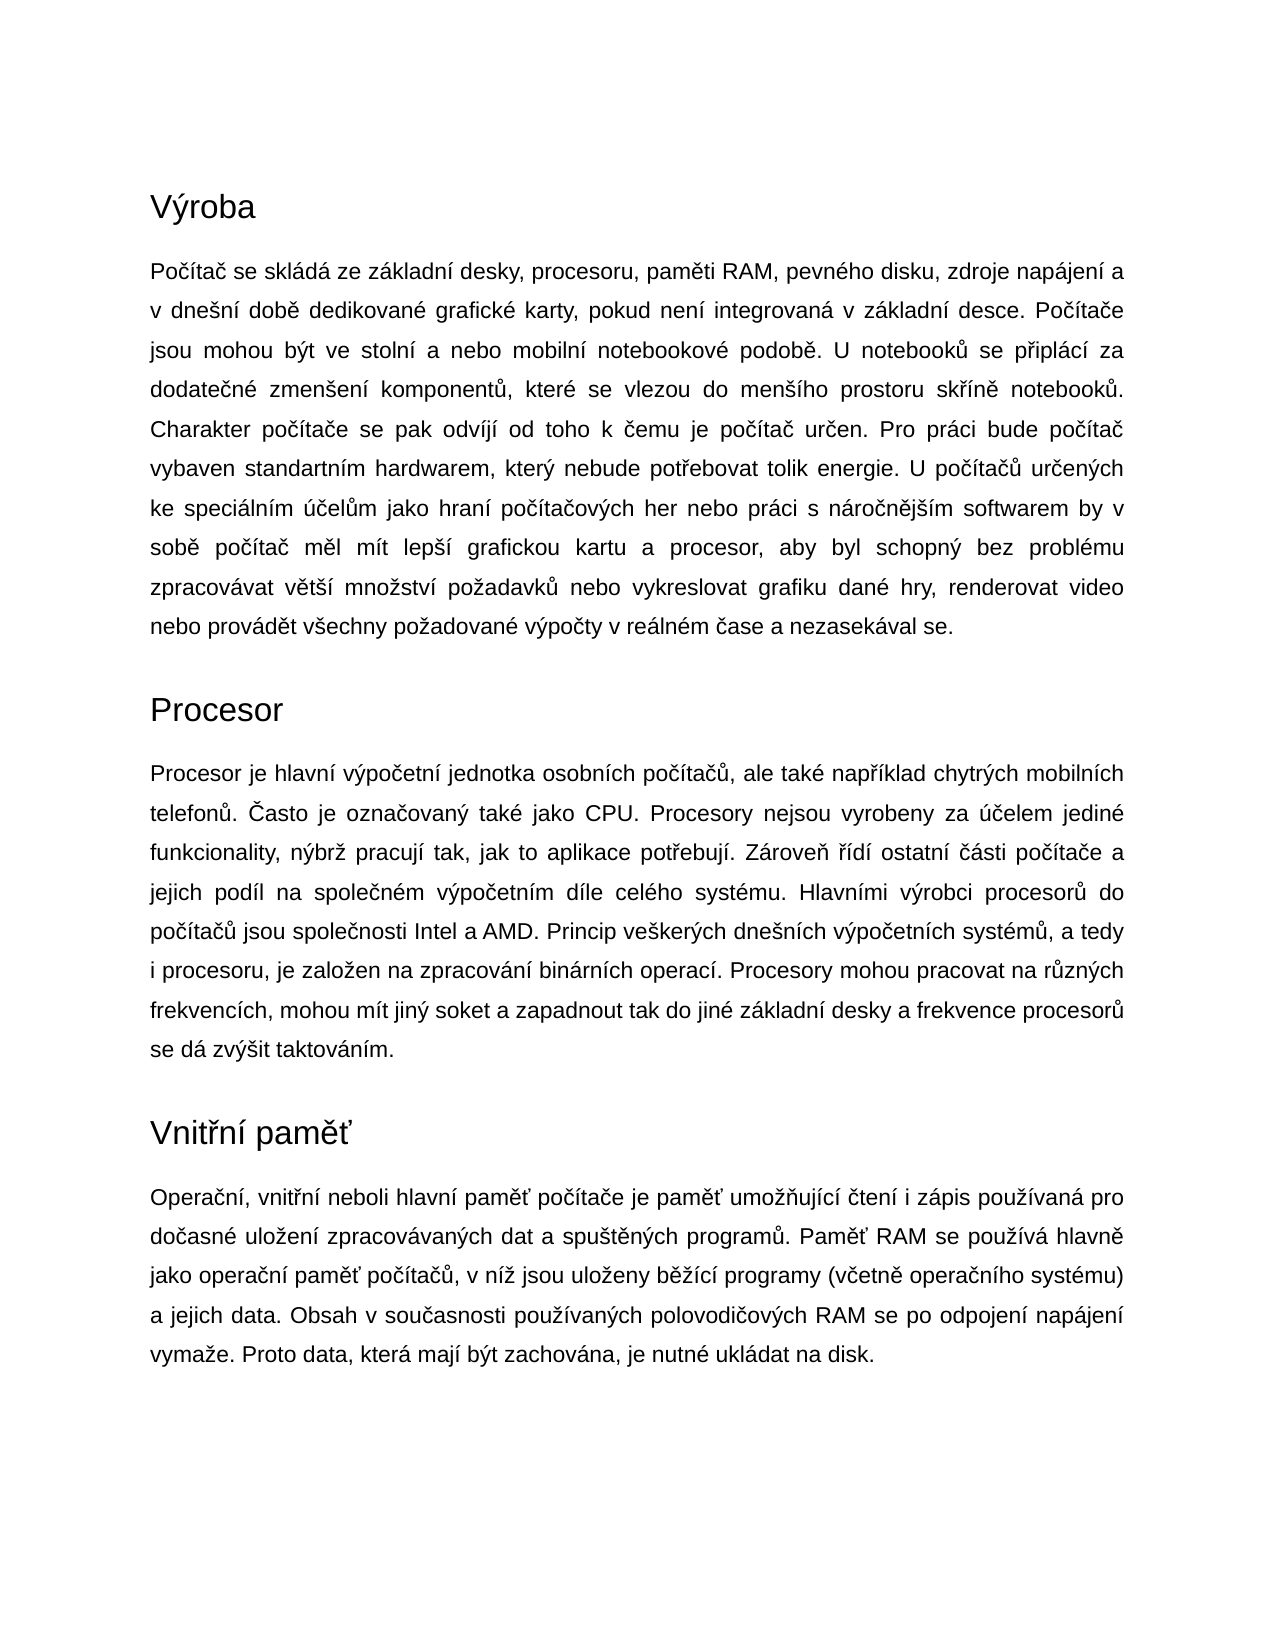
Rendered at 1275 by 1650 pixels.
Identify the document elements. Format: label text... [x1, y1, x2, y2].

text Procesor je hlavní výpočetní jednotka osobních počítačů, ale také například chytrých mobilních telefonů. Často je označovaný také jako CPU. Procesory nejsou vyrobeny za účelem jediné funkcionality, nýbrž pracují tak, jak to aplikace potřebují. Zároveň řídí ostatní části počítače a jejich podíl na společném výpočetním díle celého systému. Hlavními výrobci procesorů do počítačů jsou společnosti Intel a AMD. Princip veškerých dnešních výpočetních systémů, a tedy i procesoru, je založen na zpracování binárních operací. Procesory mohou pracovat na různých frekvencích, mohou mít jiný soket a zapadnout tak do jiné základní desky a frekvence procesorů se dá zvýšit taktováním. [150, 760, 1125, 1063]
subtitle Vnitřní paměť [150, 1113, 1125, 1152]
text Počítač se skládá ze základní desky, procesoru, paměti RAM, pevného disku, zdroje napájení a v dnešní době dedikované grafické karty, pokud není integrovaná v základní desce. Počítače jsou mohou být ve stolní a nebo mobilní notebookové podobě. U notebooků se připlácí za dodatečné zmenšení komponentů, které se vlezou do menšího prostoru skříně notebooků. Charakter počítače se pak odvíjí od toho k čemu je počítač určen. Pro práci bude počítač vybaven standartním hardwarem, který nebude potřebovat tolik energie. U počítačů určených ke speciálním účelům jako hraní počítačových her nebo práci s náročnějším softwarem by v sobě počítač měl mít lepší grafickou kartu a procesor, aby byl schopný bez problému zpracovávat větší množství požadavků nebo vykreslovat grafiku dané hry, renderovat video nebo provádět všechny požadované výpočty v reálném čase a nezasekával se. [150, 258, 1125, 639]
subtitle Výroba [150, 187, 1125, 226]
text Operační, vnitřní neboli hlavní paměť počítače je paměť umožňující čtení i zápis používaná pro dočasné uložení zpracovávaných dat a spuštěných programů. Paměť RAM se používá hlavně jako operační paměť počítačů, v níž jsou uloženy běžící programy (včetně operačního systému) a jejich data. Obsah v současnosti používaných polovodičových RAM se po odpojení napájení vymaže. Proto data, která mají být zachována, je nutné ukládat na disk. [150, 1183, 1125, 1368]
subtitle Procesor [150, 690, 1125, 728]
